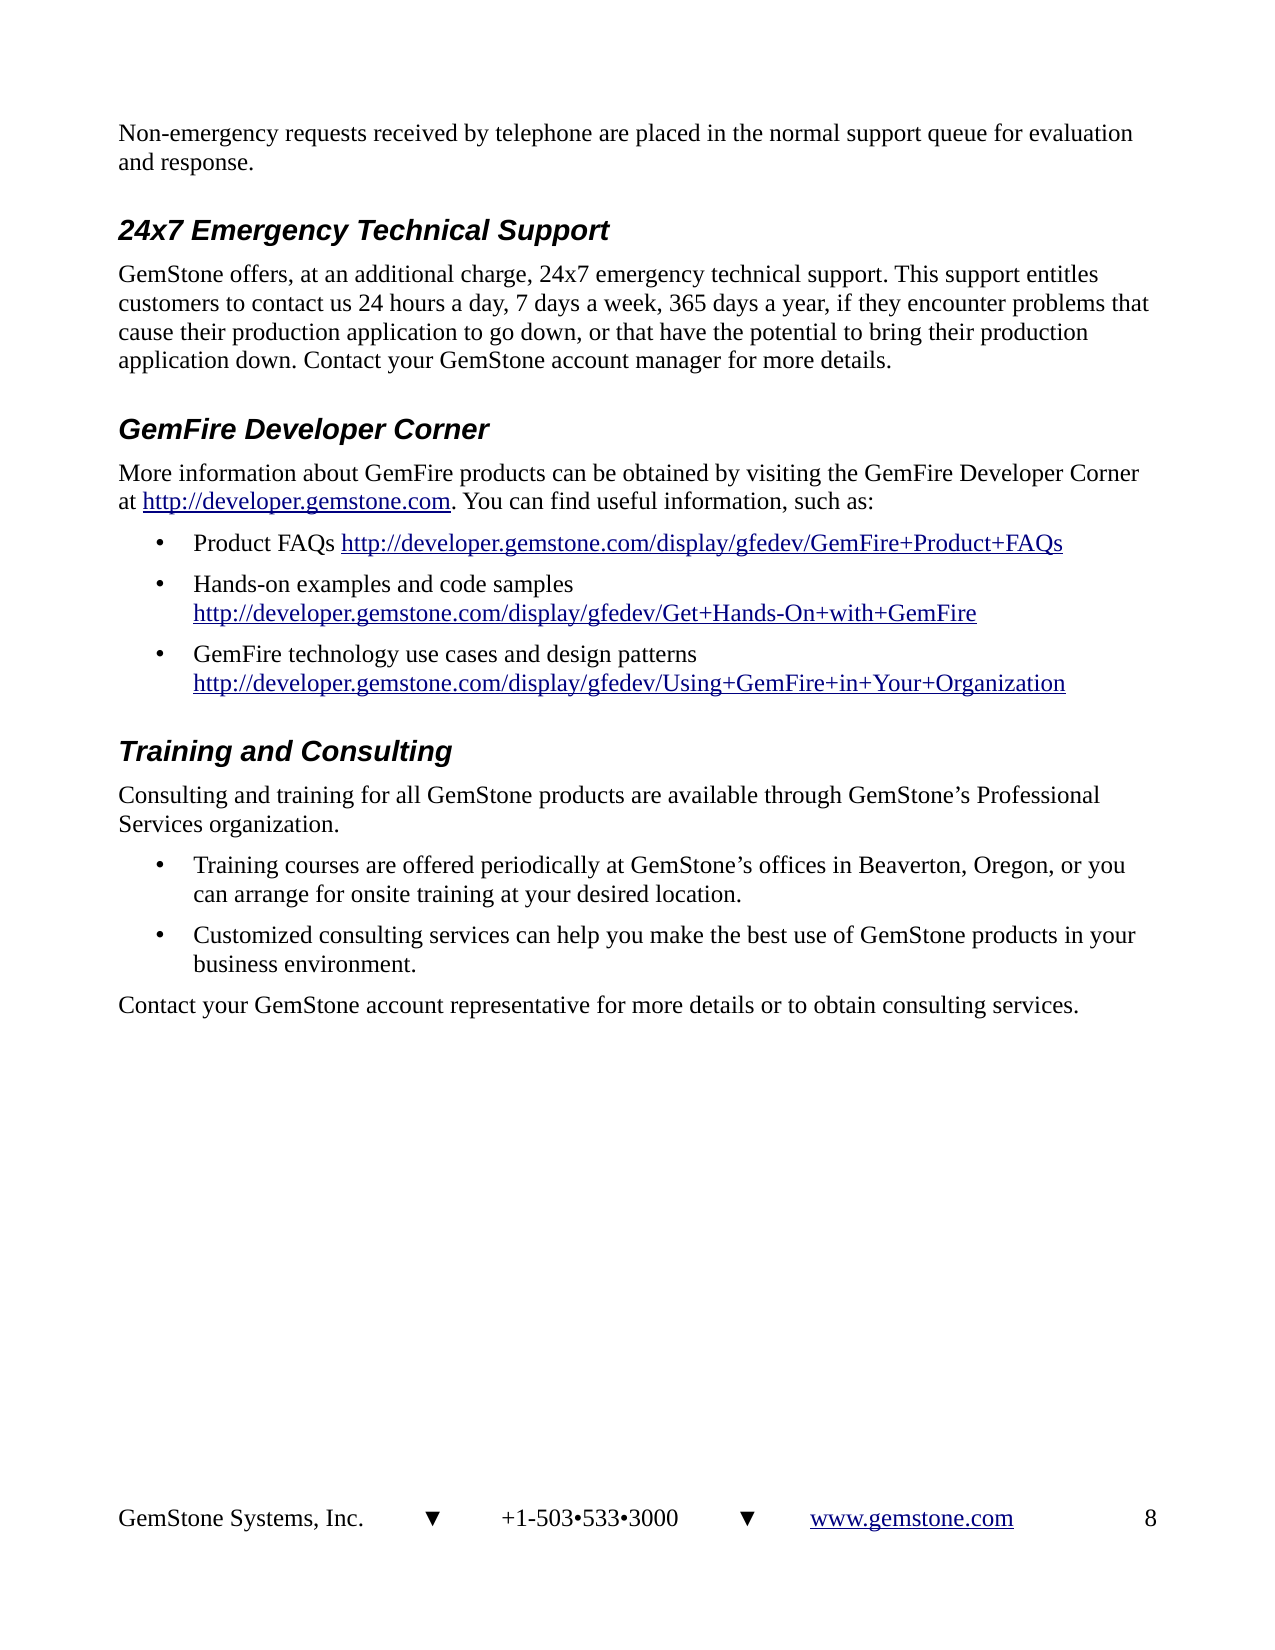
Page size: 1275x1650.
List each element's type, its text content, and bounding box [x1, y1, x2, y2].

text Consulting and training for all GemStone products are available through GemStone’s Professional Services organization. [118, 780, 1157, 837]
text More information about GemFire products can be obtained by visiting the GemFire Developer Corner at http://developer.gemstone.com. You can find useful information, such as: [118, 458, 1157, 515]
subtitle GemFire Developer Corner [118, 412, 1157, 445]
text Non-emergency requests received by telephone are placed in the normal support queue for evaluation and response. [118, 118, 1157, 176]
list GemFire technology use cases and design patterns http://developer.gemstone.com/display/gfedev/Using+GemFire+in+Your+Organization [156, 639, 1157, 696]
list Training courses are offered periodically at GemStone’s offices in Beaverton, Oregon, or you can arrange for onsite training at your desired location. [156, 850, 1157, 907]
list Hands-on examples and code samples http://developer.gemstone.com/display/gfedev/Get+Hands-On+with+GemFire [156, 569, 1157, 626]
text Contact your GemStone account representative for more details or to obtain consulting services. [118, 990, 1157, 1019]
list Product FAQs http://developer.gemstone.com/display/gfedev/GemFire+Product+FAQs [156, 528, 1157, 556]
subtitle Training and Consulting [118, 734, 1157, 767]
subtitle 24x7 Emergency Technical Support [118, 213, 1157, 247]
list Customized consulting services can help you make the best use of GemStone products in your business environment. [156, 920, 1157, 977]
text GemStone offers, at an additional charge, 24x7 emergency technical support. This support entitles customers to contact us 24 hours a day, 7 days a week, 365 days a year, if they encounter problems that cause their production application to go down, or that have the potential to bring their production application down. Contact your GemStone account manager for more details. [118, 259, 1157, 374]
